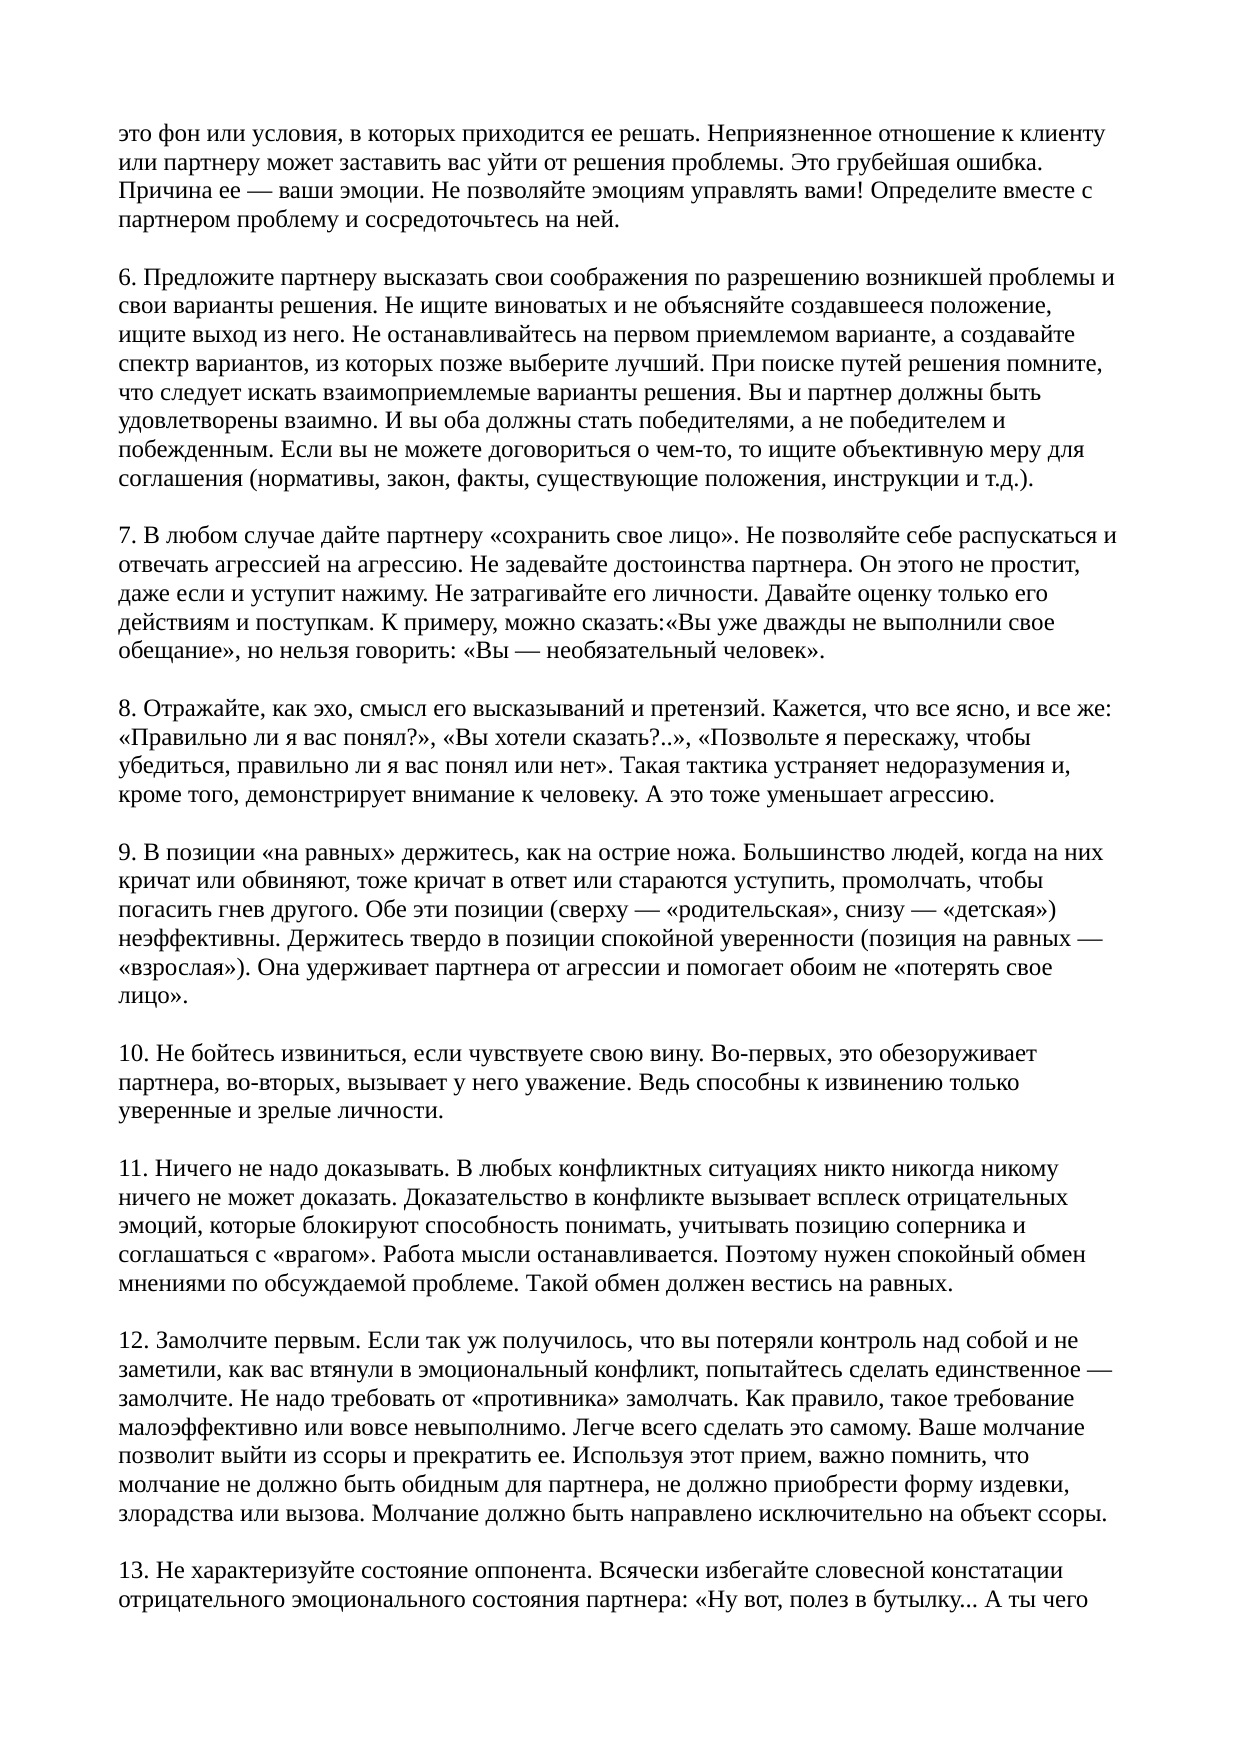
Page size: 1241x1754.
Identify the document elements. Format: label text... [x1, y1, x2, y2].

text 10. Не бойтесь извиниться, если чувствуете свою вину. Во-первых, это обезоруживает партнера, во-вторых, вызывает у него уважение. Ведь способны к извинению только уверенные и зрелые личности. [118, 1038, 1122, 1124]
text 9. В позиции «на равных» держитесь, как на острие ножа. Большинство людей, когда на них кричат или обвиняют, тоже кричат в ответ или стараются уступить, промолчать, чтобы погасить гнев другого. Обе эти позиции (сверху — «родительская», снизу — «детская») неэффективны. Держитесь твердо в позиции спокойной уверенности (позиция на равных — «взрослая»). Она удерживает партнера от агрессии и помогает обоим не «потерять свое лицо». [118, 837, 1122, 1009]
text это фон или условия, в которых приходится ее решать. Неприязненное отношение к клиенту или партнеру может заставить вас уйти от решения проблемы. Это грубейшая ошибка. Причина ее — ваши эмоции. Не позволяйте эмоциям управлять вами! Определите вместе с партнером проблему и сосредоточьтесь на ней. [118, 118, 1122, 233]
text 6. Предложите партнеру высказать свои соображения по разрешению возникшей проблемы и свои варианты решения. Не ищите виноватых и не объясняйте создавшееся положение, ищите выход из него. Не останавливайтесь на первом приемлемом варианте, а создавайте спектр вариантов, из которых позже выберите лучший. При поиске путей решения помните, что следует искать взаимоприемлемые варианты решения. Вы и партнер должны быть удовлетворены взаимно. И вы оба должны стать победителями, а не победителем и побежденным. Если вы не можете договориться о чем-то, то ищите объективную меру для соглашения (нормативы, закон, факты, существующие положения, инструкции и т.д.). [118, 262, 1122, 492]
text 7. В любом случае дайте партнеру «сохранить свое лицо». Не позволяйте себе распускаться и отвечать агрессией на агрессию. Не задевайте достоинства партнера. Он этого не простит, даже если и уступит нажиму. Не затрагивайте его личности. Давайте оценку только его действиям и поступкам. К примеру, можно сказать:«Вы уже дважды не выполнили свое обещание», но нельзя говорить: «Вы — необязательный человек». [118, 521, 1122, 664]
text 12. Замолчите первым. Если так уж получилось, что вы потеряли контроль над собой и не заметили, как вас втянули в эмоциональный конфликт, попытайтесь сделать единственное — замолчите. Не надо требовать от «противника» замолчать. Как правило, такое требование малоэффективно или вовсе невыполнимо. Легче всего сделать это самому. Ваше молчание позволит выйти из ссоры и прекратить ее. Используя этот прием, важно помнить, что молчание не должно быть обидным для партнера, не должно приобрести форму издевки, злорадства или вызова. Молчание должно быть направлено исключительно на объект ссоры. [118, 1326, 1122, 1527]
text 11. Ничего не надо доказывать. В любых конфликтных ситуациях никто никогда никому ничего не может доказать. Доказательство в конфликте вызывает всплеск отрицательных эмоций, которые блокируют способность понимать, учитывать позицию соперника и соглашаться с «врагом». Работа мысли останавливается. Поэтому нужен спокойный обмен мнениями по обсуждаемой проблеме. Такой обмен должен вестись на равных. [118, 1153, 1122, 1297]
text 13. Не характеризуйте состояние оппонента. Всячески избегайте словесной констатации отрицательного эмоционального состояния партнера: «Ну вот, полез в бутылку... А ты чего [118, 1556, 1122, 1613]
text 8. Отражайте, как эхо, смысл его высказываний и претензий. Кажется, что все ясно, и все же: «Правильно ли я вас понял?», «Вы хотели сказать?..», «Позвольте я перескажу, чтобы убедиться, правильно ли я вас понял или нет». Такая тактика устраняет недоразумения и, кроме того, демонстрирует внимание к человеку. А это тоже уменьшает агрессию. [118, 693, 1122, 808]
